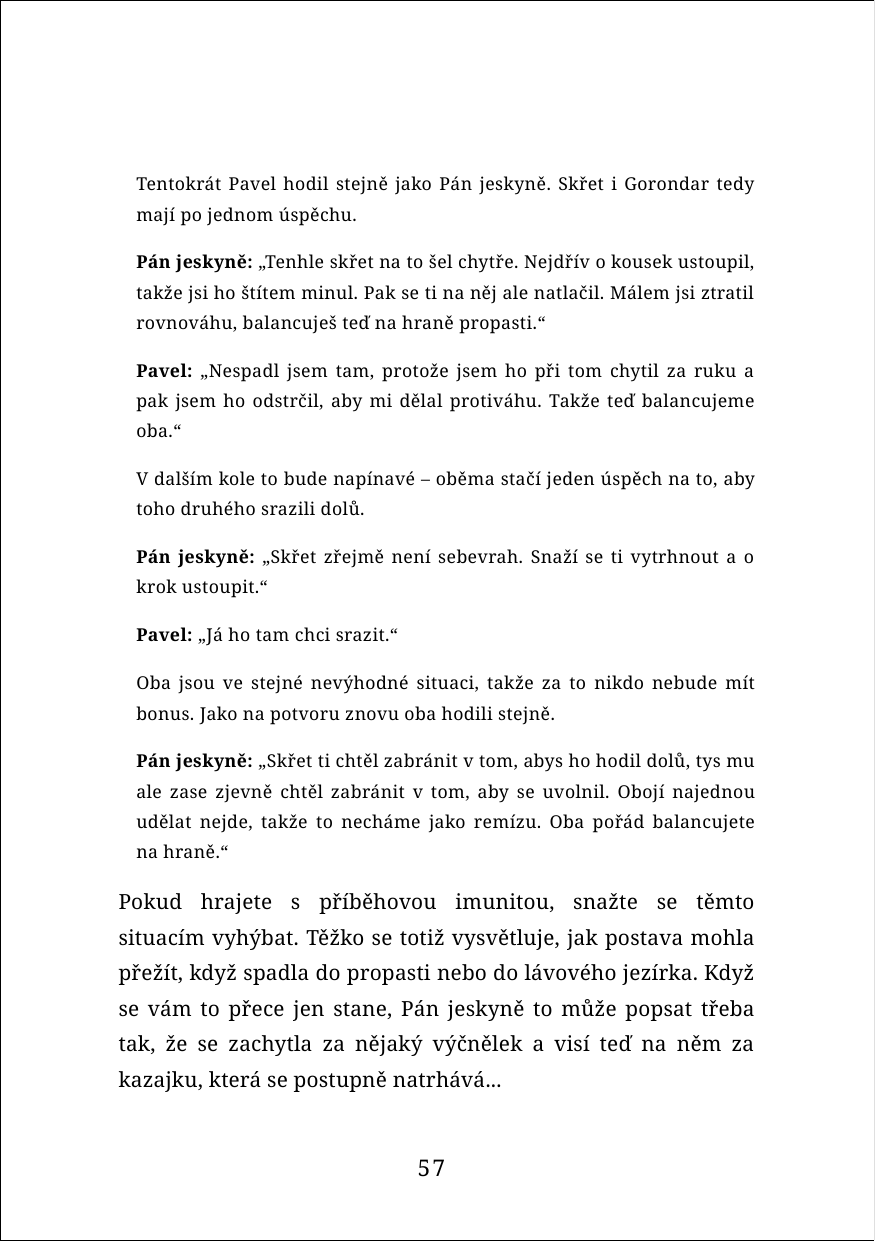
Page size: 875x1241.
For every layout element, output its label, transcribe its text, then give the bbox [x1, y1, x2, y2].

text Pán jeskyně: „Skřet zřejmě není sebevrah. Snaží se ti vytrhnout a o krok ustoupit.“ [136, 545, 756, 599]
text V dalším kole to bude napínavé – oběma stačí jeden úspěch na to, aby toho druhého srazili dolů. [136, 467, 756, 521]
text Pavel: „Nespadl jsem tam, protože jsem ho při tom chytil za ruku a pak jsem ho odstrčil, aby mi dělal protiváhu. Takže teď balancujeme oba.“ [136, 358, 756, 443]
text Oba jsou ve stejné nevýhodné situaci, takže za to nikdo nebude mít bonus. Jako na potvoru znovu oba hodili stejně. [136, 671, 756, 725]
text Pokud hrajete s příběhovou imunitou, snažte se těmto situacím vyhýbat. Těžko se totiž vysvětluje, jak postava mohla přežít, když spadla do propasti nebo do lávového jezírka. Když se vám to přece jen stane, Pán jeskyně to může popsat třeba tak, že se zachytla za nějaký výčnělek a visí teď na něm za kazajku, která se postupně natrhává... [118, 887, 756, 1093]
text Tentokrát Pavel hodil stejně jako Pán jeskyně. Skřet i Gorondar tedy mají po jednom úspěchu. [136, 172, 756, 226]
text Pán jeskyně: „Tenhle skřet na to šel chytře. Nejdřív o kousek ustoupil, takže jsi ho štítem minul. Pak se ti na něj ale natlačil. Málem jsi ztratil rovnováhu, balancuješ teď na hraně propasti.“ [136, 250, 756, 334]
text Pán jeskyně: „Skřet ti chtěl zabránit v tom, abys ho hodil dolů, tys mu ale zase zjevně chtěl zabránit v tom, aby se uvolnil. Obojí najednou udělat nejde, takže to necháme jako remízu. Oba pořád balancujete na hraně.“ [136, 749, 756, 864]
text Pavel: „Já ho tam chci srazit.“ [136, 623, 756, 647]
